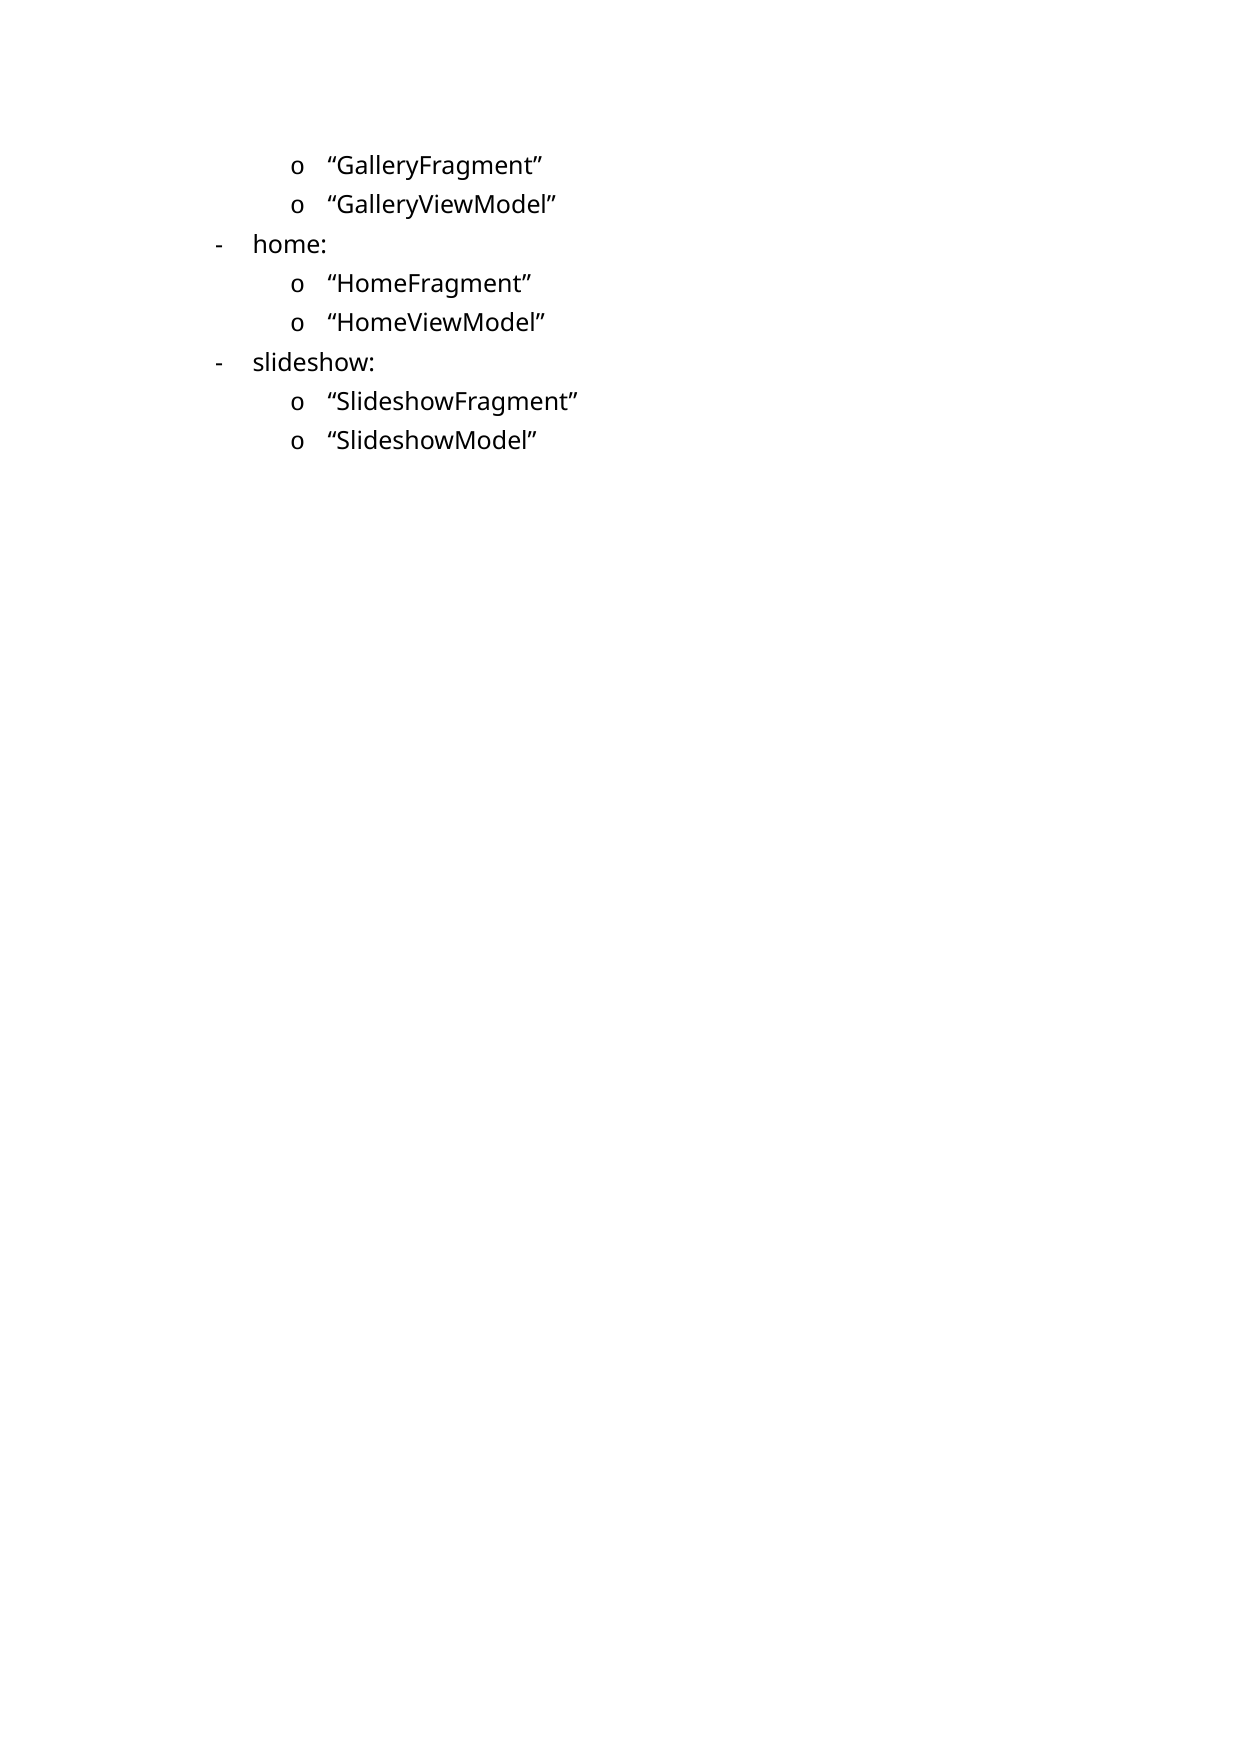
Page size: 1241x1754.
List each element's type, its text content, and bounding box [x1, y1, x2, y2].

list “GalleryFragment” [290, 148, 1063, 182]
list “SlideshowModel” [290, 423, 1063, 457]
list “GalleryViewModel” [290, 187, 1063, 221]
list “HomeFragment” [290, 266, 1063, 300]
list “HomeViewModel” [290, 305, 1063, 339]
list home: [215, 226, 1063, 260]
list slideshow: [215, 344, 1063, 378]
list “SlideshowFragment” [290, 383, 1063, 418]
